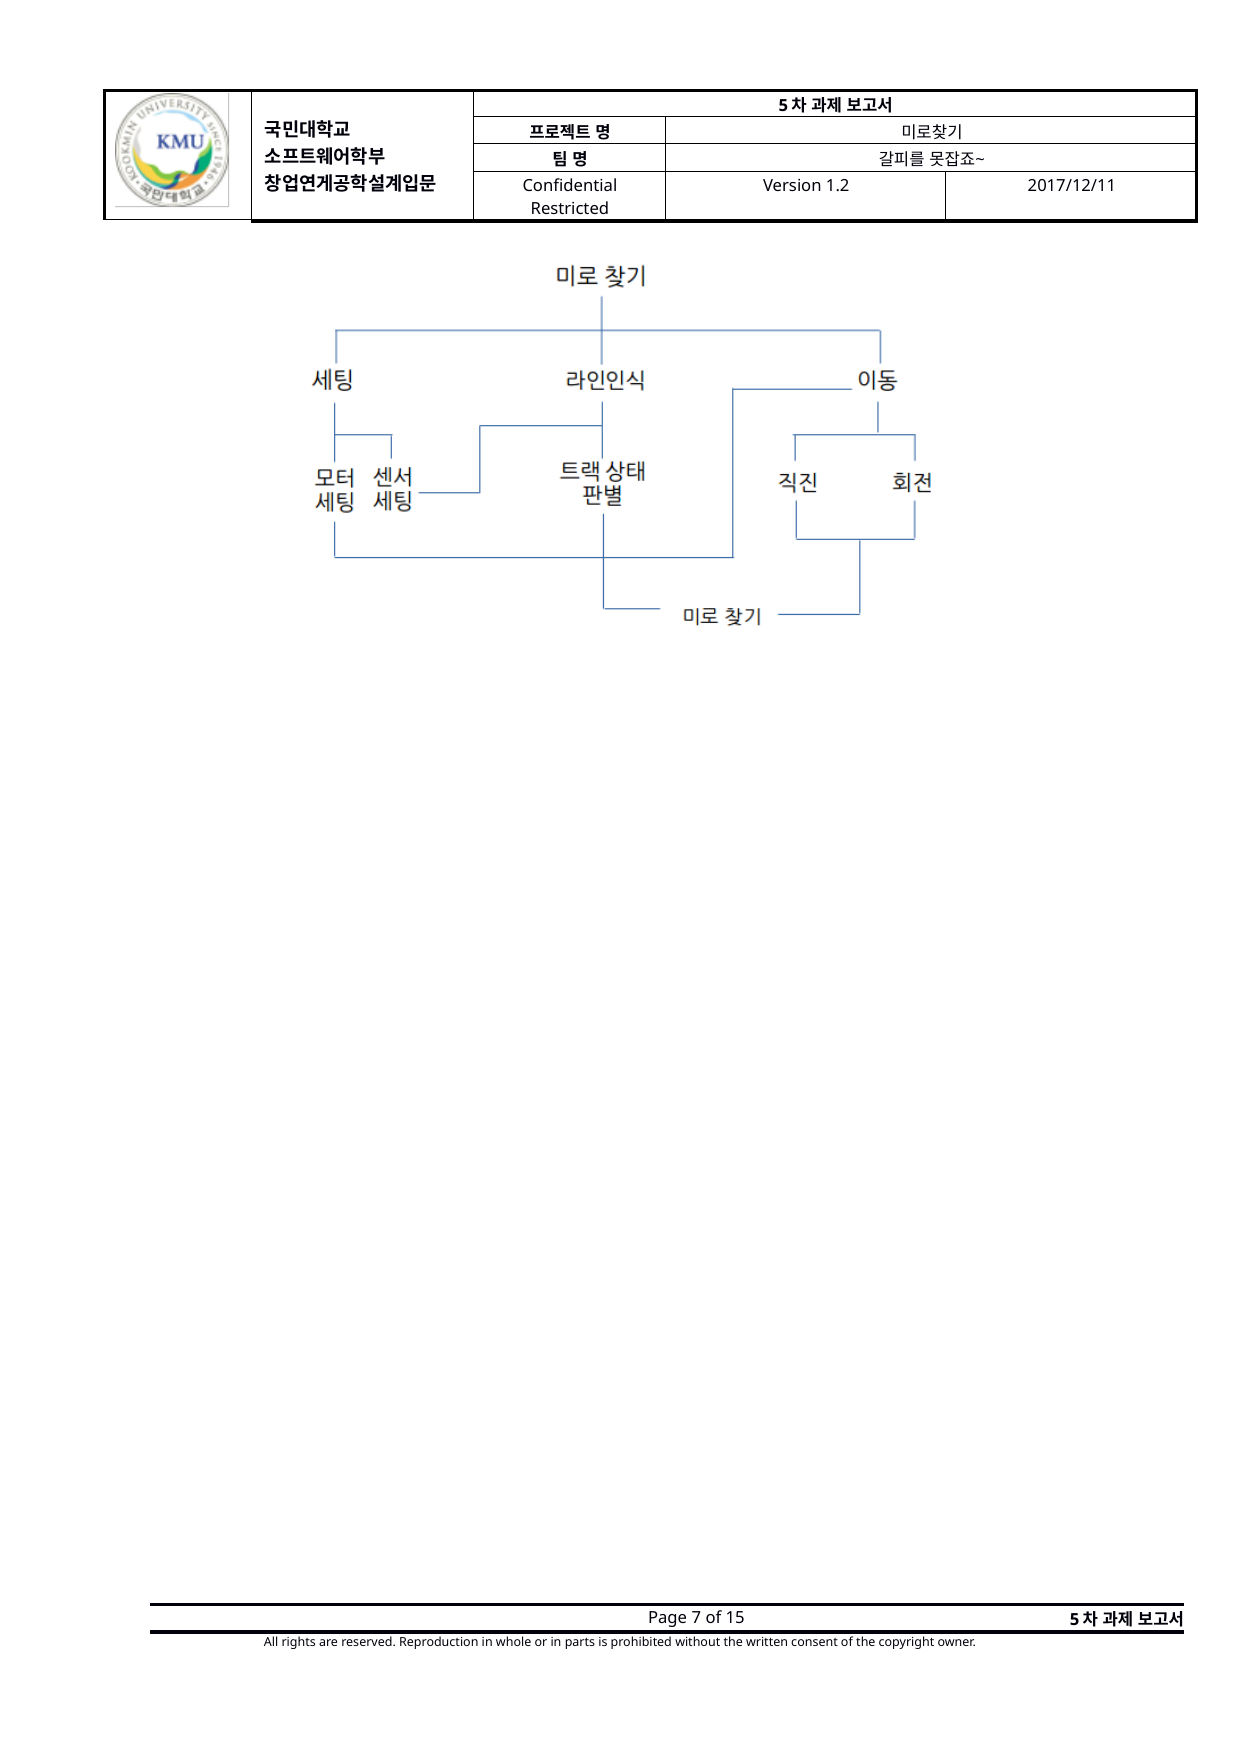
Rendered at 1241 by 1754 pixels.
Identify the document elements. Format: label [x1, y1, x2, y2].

picture [291, 250, 958, 689]
